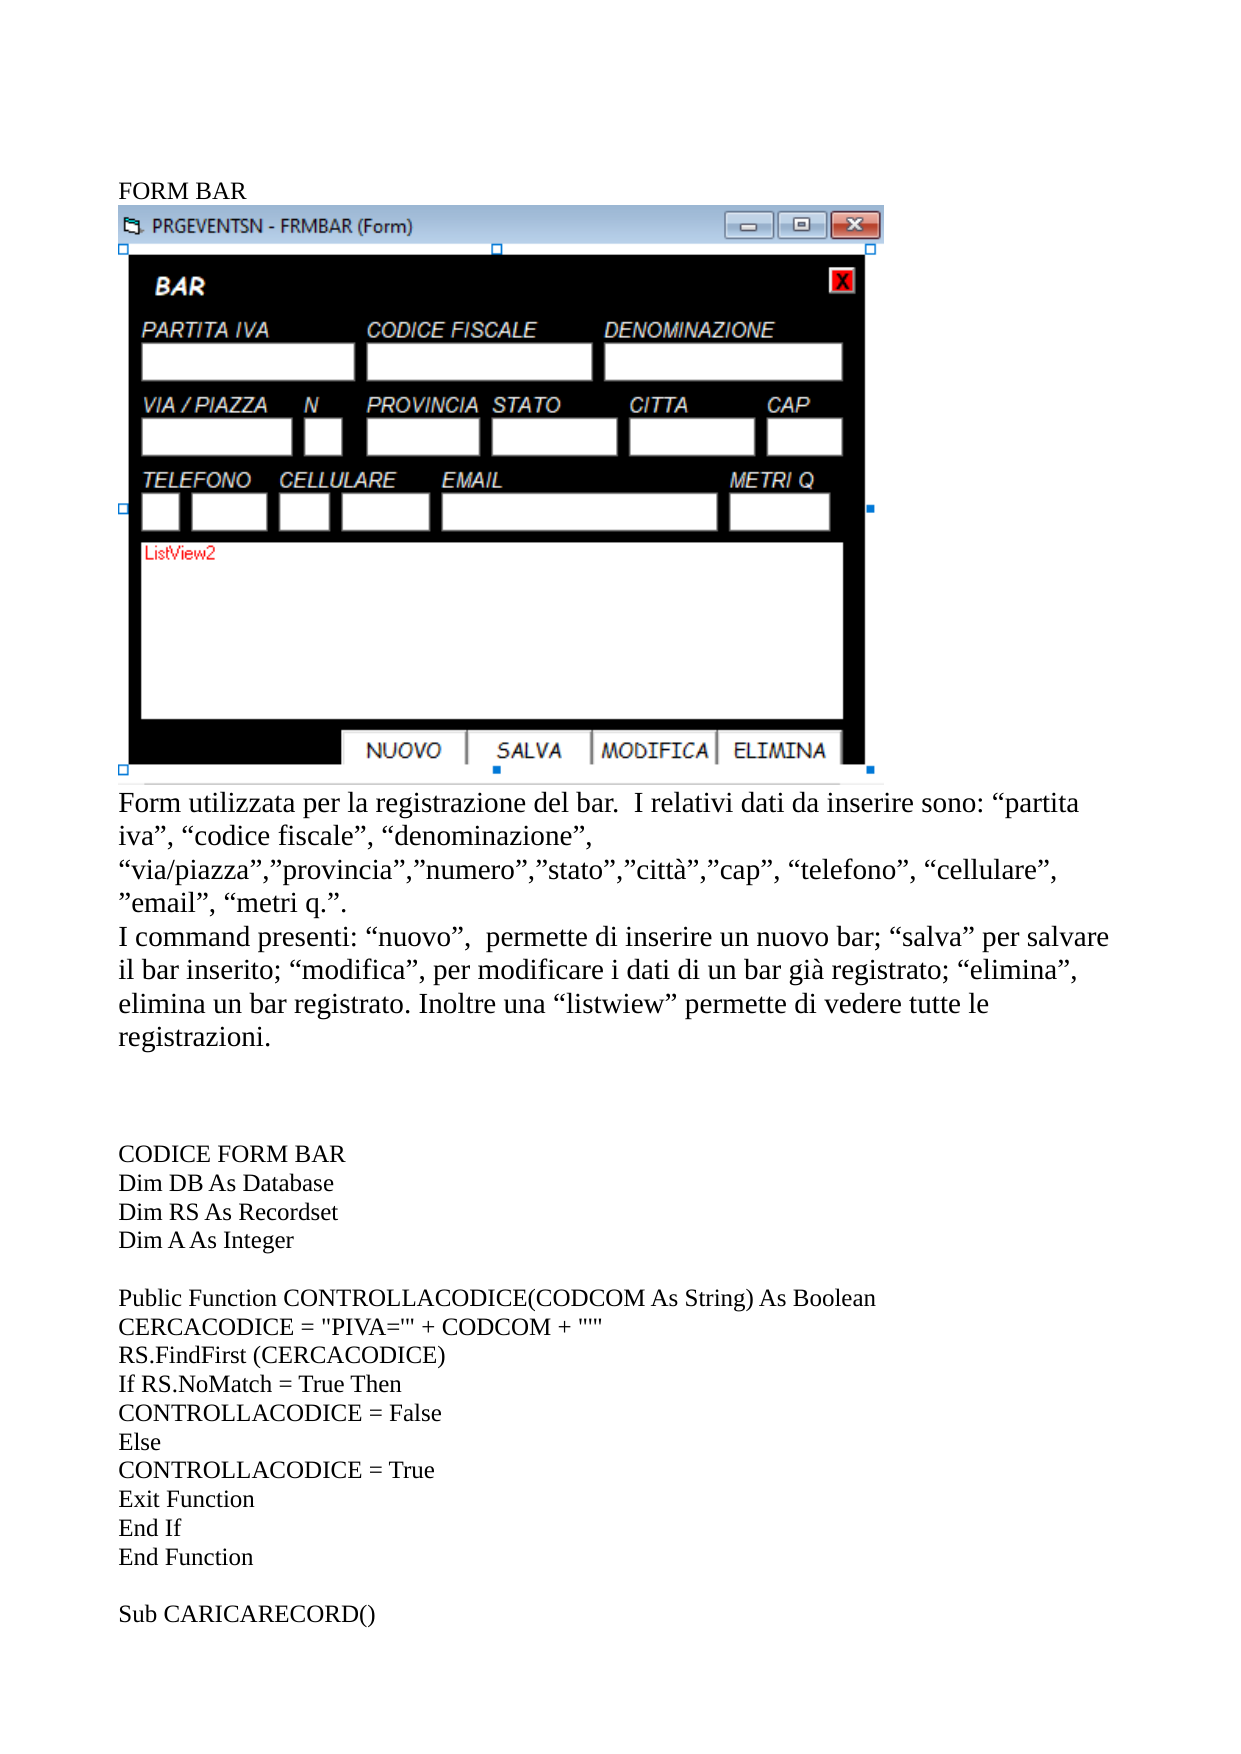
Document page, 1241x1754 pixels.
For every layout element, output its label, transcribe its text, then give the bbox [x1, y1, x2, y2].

text Sub CARICARECORD() [118, 1599, 1122, 1628]
text Else [118, 1427, 1122, 1456]
text CONTROLLACODICE = False [118, 1398, 1122, 1427]
text Dim RS As Recordset [118, 1197, 1122, 1226]
text CERCACODICE = "PIVA='" + CODCOM + "'" [118, 1312, 1122, 1341]
text Dim DB As Database [118, 1168, 1122, 1197]
text CODICE FORM BAR [118, 1139, 1122, 1168]
text End If [118, 1513, 1122, 1542]
text Exit Function [118, 1484, 1122, 1513]
text End Function [118, 1542, 1122, 1571]
text FORM BAR [118, 176, 1122, 205]
text Dim A As Integer [118, 1226, 1122, 1254]
text RS.FindFirst (CERCACODICE) [118, 1341, 1122, 1369]
text I command presenti: “nuovo”, permette di inserire un nuovo bar; “salva” per salvare il bar inserito; “modifica”, per modificare i dati di un bar già registrato; “elimina”, elimina un bar registrato. Inoltre una “listwiew” permette di vedere tutte le registrazioni. [118, 919, 1122, 1053]
text CONTROLLACODICE = True [118, 1456, 1122, 1484]
text Form utilizzata per la registrazione del bar. I relativi dati da inserire sono: “partita iva”, “codice fiscale”, “denominazione”, “via/piazza”,”provincia”,”numero”,”stato”,”città”,”cap”, “telefono”, “cellulare”, ”email”, “metri q.”. [118, 785, 1122, 919]
text Public Function CONTROLLACODICE(CODCOM As String) As Boolean [118, 1283, 1122, 1312]
text If RS.NoMatch = True Then [118, 1369, 1122, 1398]
